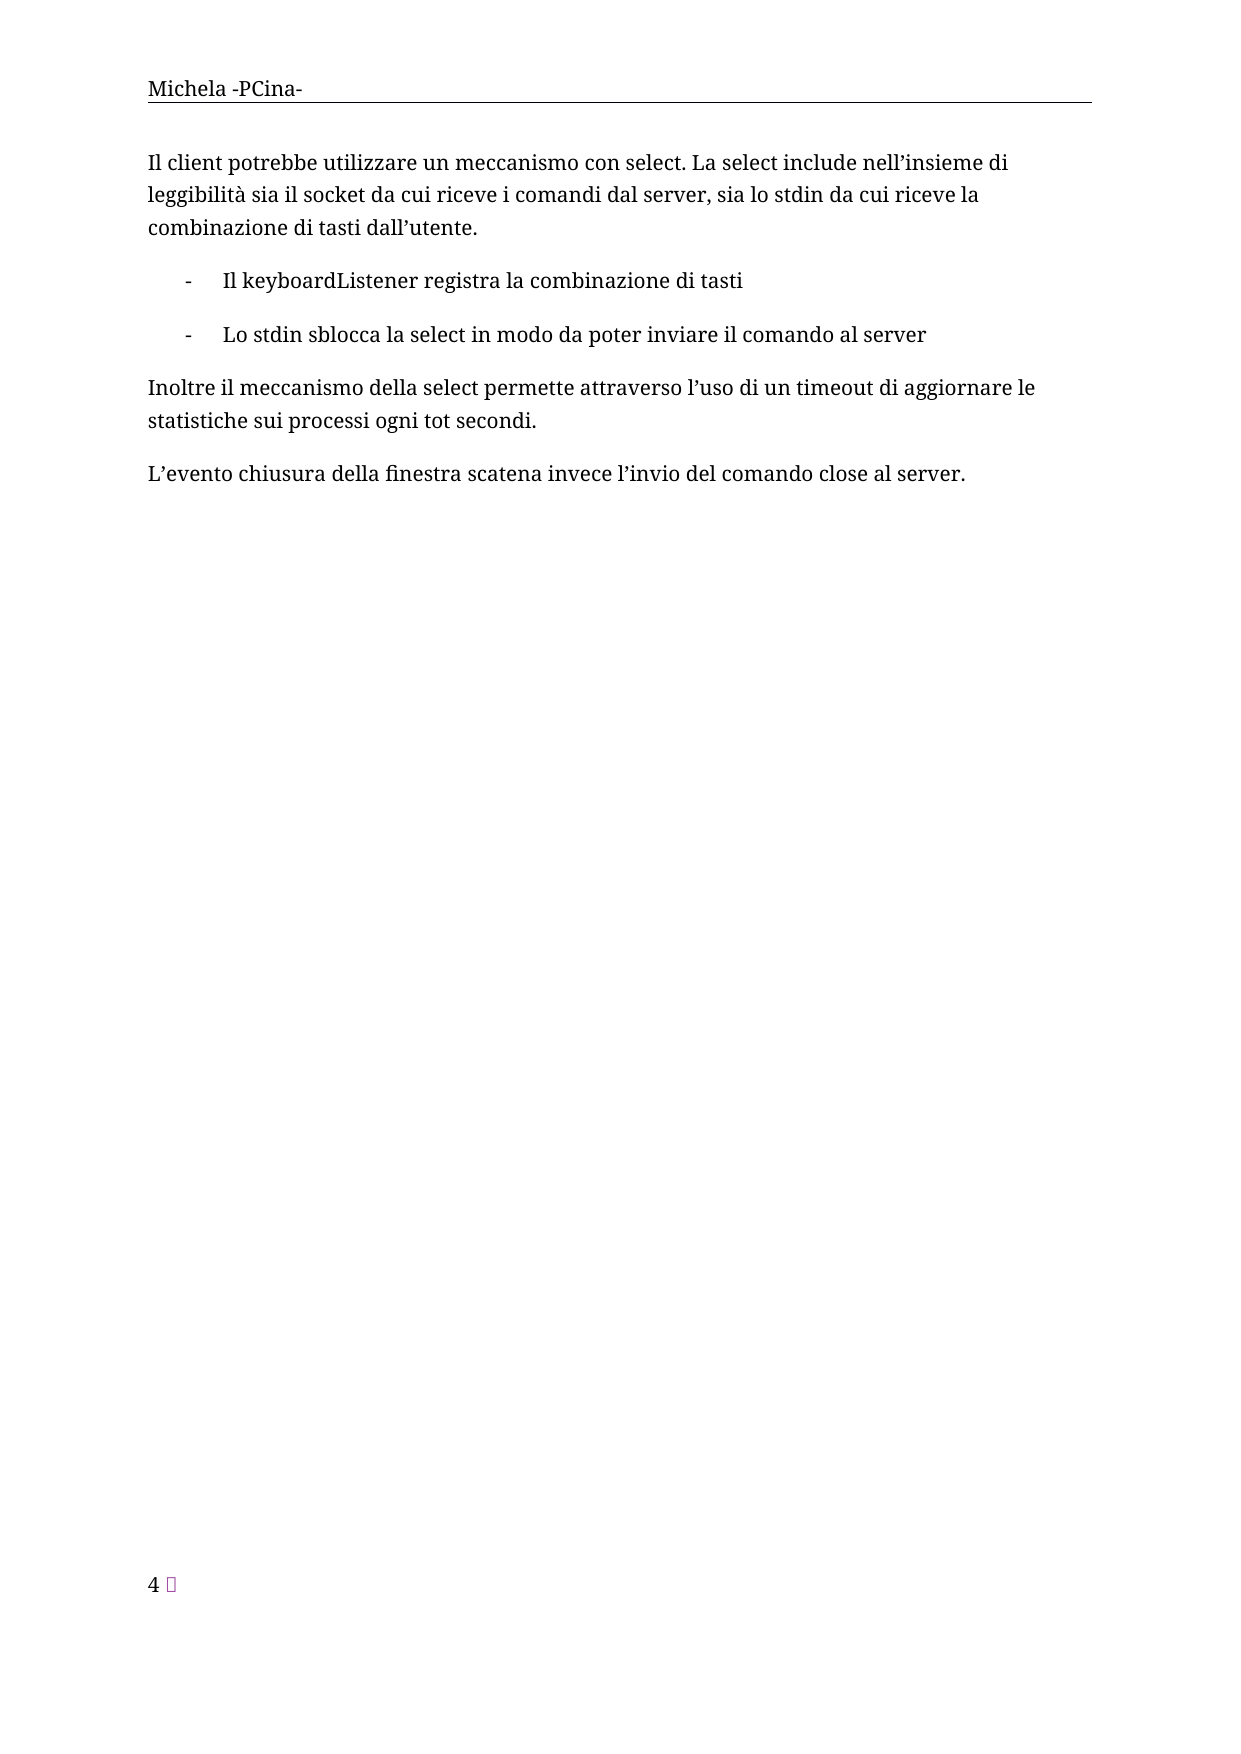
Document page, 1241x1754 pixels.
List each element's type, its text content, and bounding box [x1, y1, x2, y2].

text Inoltre il meccanismo della select permette attraverso l’uso di un timeout di aggiornare le statistiche sui processi ogni tot secondi. [148, 373, 1092, 434]
text L’evento chiusura della finestra scatena invece l’invio del comando close al server. [148, 459, 1092, 488]
list Il keyboardListener registra la combinazione di tasti [185, 266, 1092, 295]
list Lo stdin sblocca la select in modo da poter inviare il comando al server [185, 320, 1092, 348]
text Il client potrebbe utilizzare un meccanismo con select. La select include nell’insieme di leggibilità sia il socket da cui riceve i comandi dal server, sia lo stdin da cui riceve la combinazione di tasti dall’utente. [148, 148, 1092, 241]
